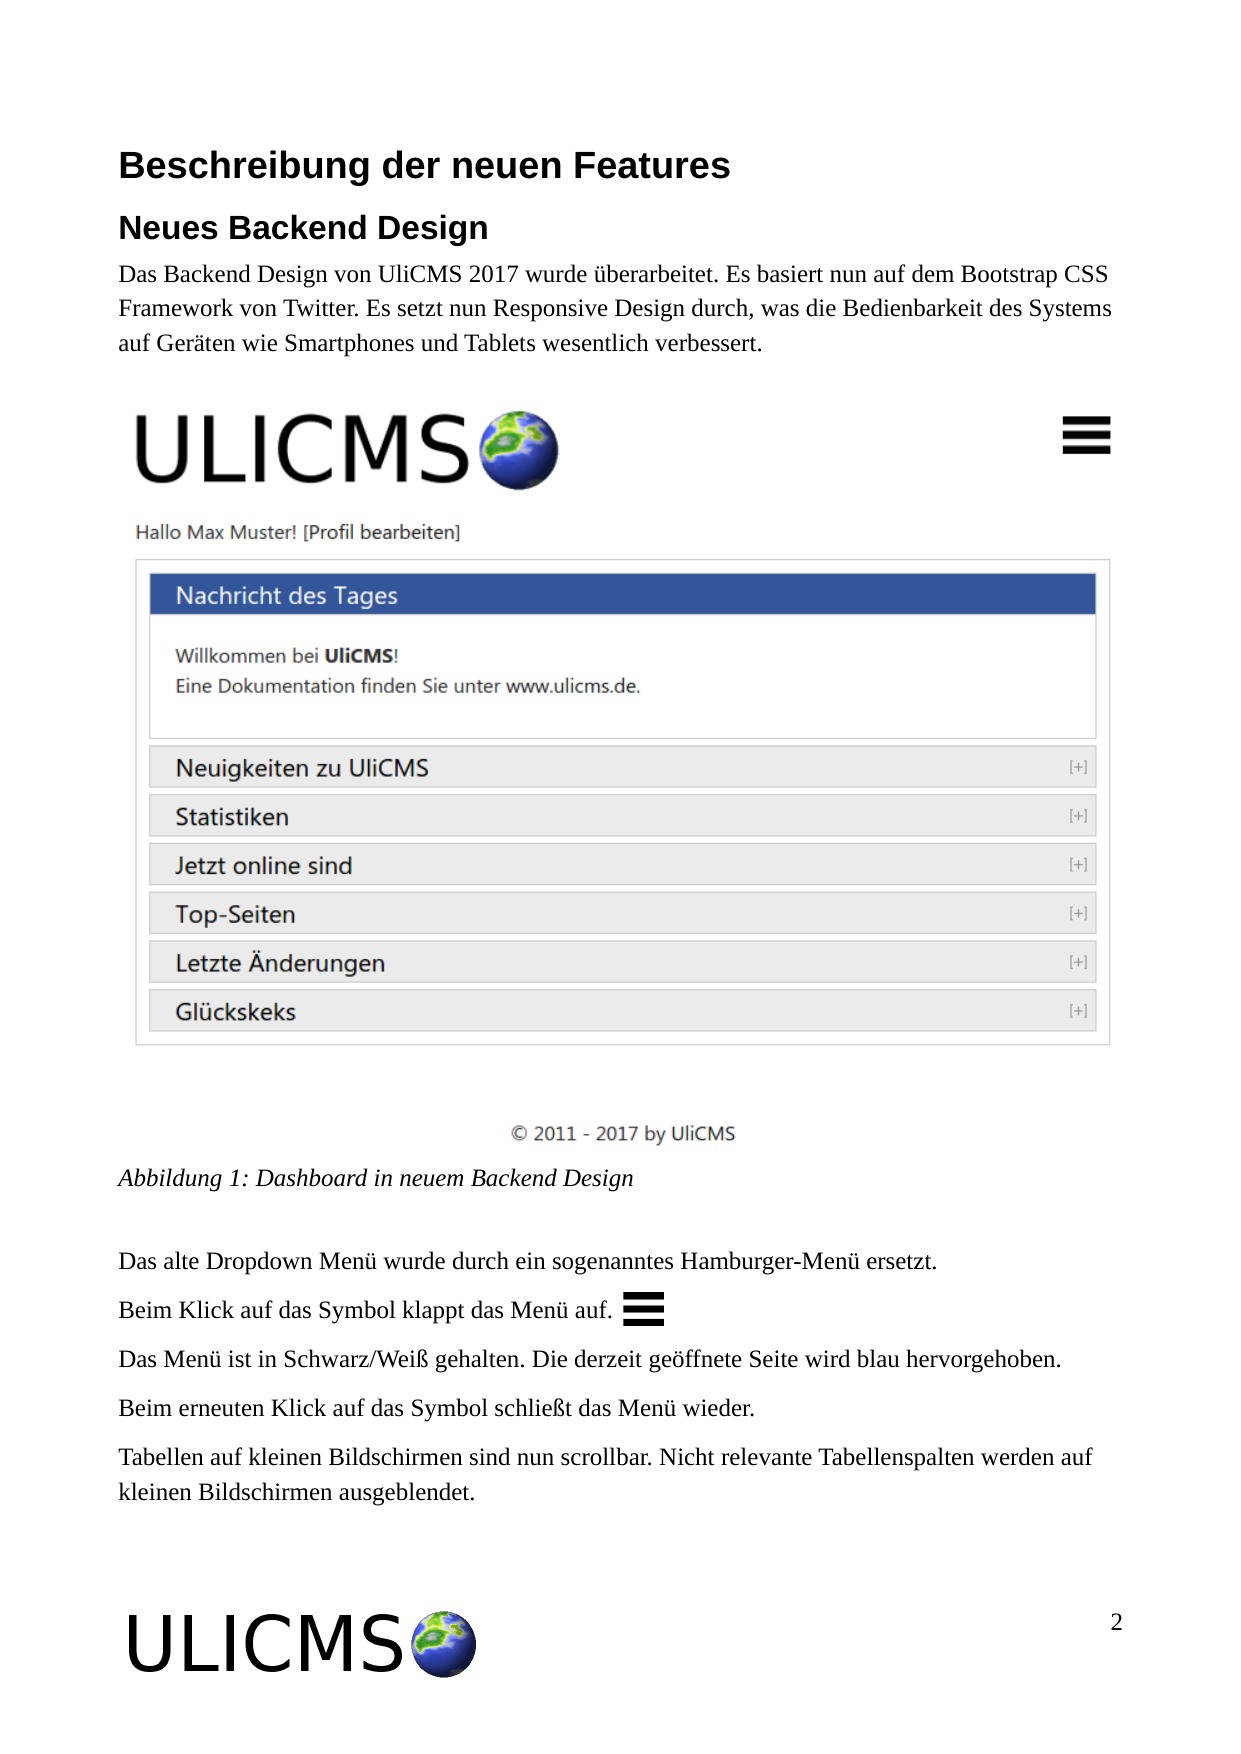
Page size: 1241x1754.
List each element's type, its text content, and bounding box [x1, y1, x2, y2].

picture [118, 389, 1123, 1163]
text [664, 1295, 1123, 1324]
picture [118, 1607, 479, 1681]
text Beim Klick auf das Symbol klappt das Menü auf. [118, 1295, 623, 1324]
subtitle Neues Backend Design [118, 208, 1123, 246]
subtitle Beschreibung der neuen Features [118, 143, 1123, 187]
text Das Backend Design von UliCMS 2017 wurde überarbeitet. Es basiert nun auf dem Bootstrap CSS Framework von Twitter. Es setzt nun Responsive Design durch, was die Bedienbarkeit des Systems auf Geräten wie Smartphones und Tablets wesentlich verbessert. [118, 259, 1123, 356]
text Beim erneuten Klick auf das Symbol schließt das Menü wieder. [118, 1393, 1123, 1422]
text Das Menü ist in Schwarz/Weiß gehalten. Die derzeit geöffnete Seite wird blau hervorgehoben. [118, 1344, 1123, 1373]
text Tabellen auf kleinen Bildschirmen sind nun scrollbar. Nicht relevante Tabellenspalten werden auf kleinen Bildschirmen ausgeblendet. [118, 1442, 1123, 1506]
text Das alte Dropdown Menü wurde durch ein sogenanntes Hamburger-Menü ersetzt. [118, 1246, 1123, 1275]
picture [623, 1292, 664, 1326]
text Abbildung 1: Dashboard in neuem Backend Design [118, 1163, 1123, 1191]
